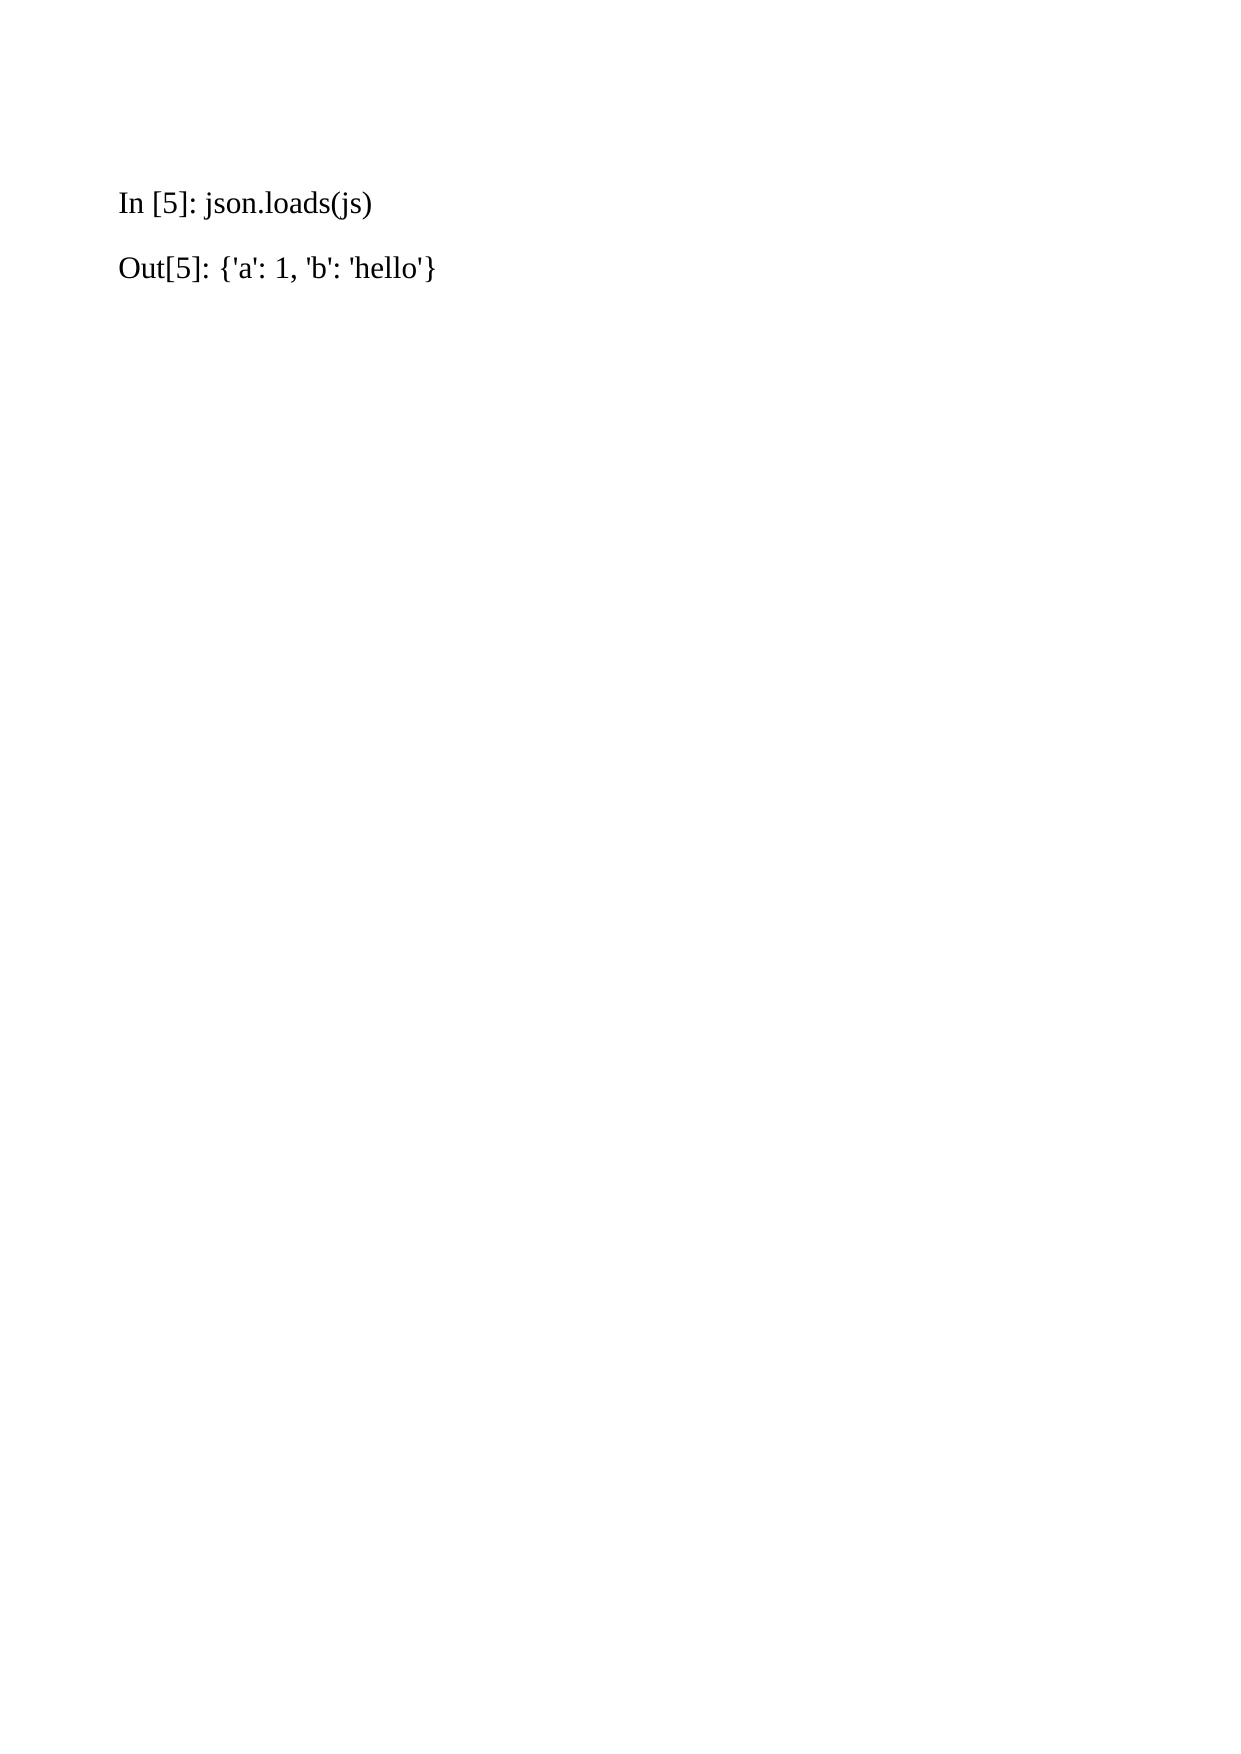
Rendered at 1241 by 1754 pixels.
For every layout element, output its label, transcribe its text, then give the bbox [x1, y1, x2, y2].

text In [5]: json.loads(js) [118, 184, 1122, 220]
text Out[5]: {'a': 1, 'b': 'hello'} [118, 249, 1122, 286]
